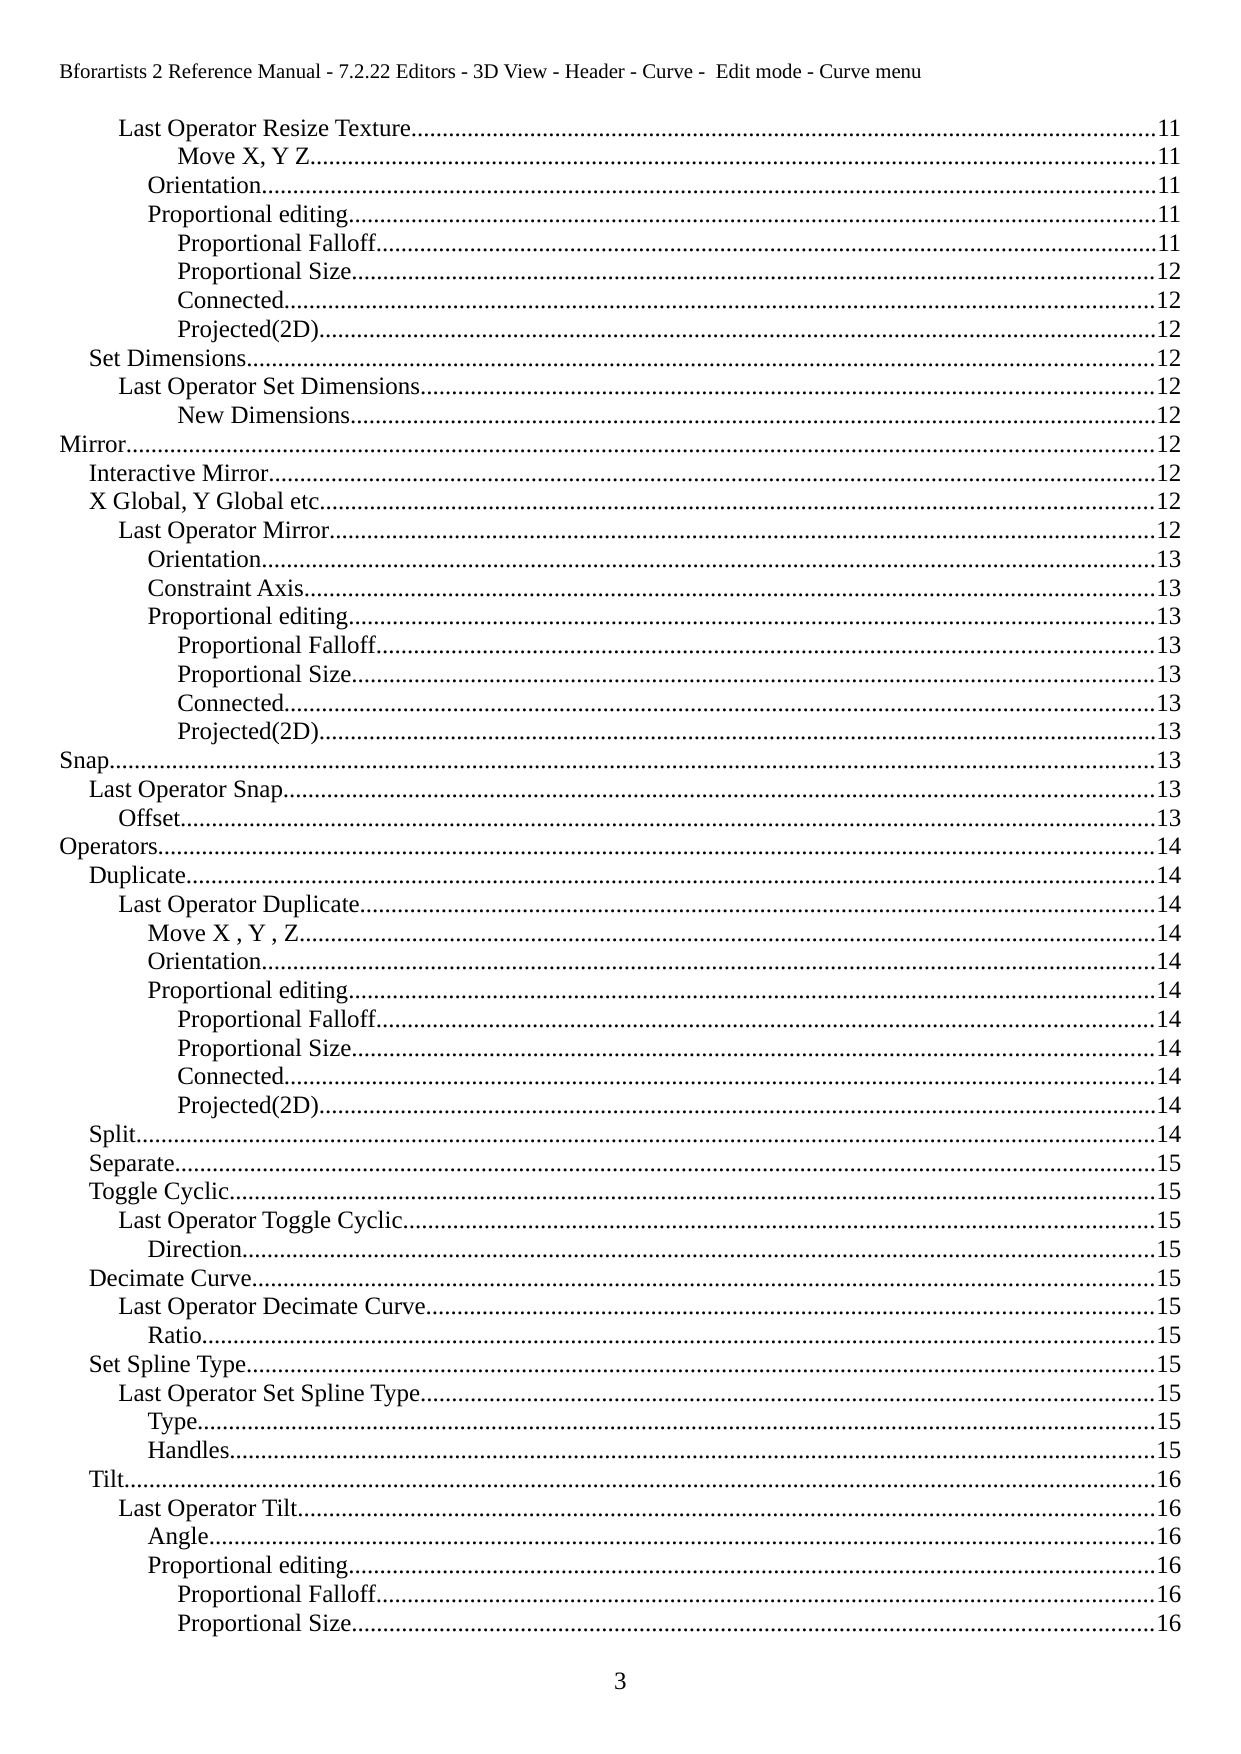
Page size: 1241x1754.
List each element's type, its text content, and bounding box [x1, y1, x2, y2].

text Last Operator Duplicate 14 [118, 889, 1181, 918]
text Last Operator Snap 13 [88, 774, 1181, 803]
text Tilt 16 [88, 1464, 1181, 1493]
text Last Operator Set Dimensions 12 [118, 371, 1181, 400]
text Interactive Mirror 12 [88, 458, 1181, 486]
text Last Operator Mirror 12 [118, 515, 1181, 544]
text Proportional Falloff 16 [177, 1579, 1181, 1608]
text Proportional editing 13 [147, 601, 1181, 630]
text Duplicate 14 [88, 860, 1181, 889]
text Last Operator Set Spline Type 15 [118, 1378, 1181, 1406]
text Proportional editing 16 [147, 1550, 1181, 1579]
text Mirror 12 [59, 429, 1181, 458]
text Proportional Falloff 13 [177, 630, 1181, 659]
text Angle 16 [147, 1521, 1181, 1550]
text Connected 12 [177, 285, 1181, 314]
text Orientation 13 [147, 544, 1181, 573]
text Connected 13 [177, 688, 1181, 716]
text Connected 14 [177, 1061, 1181, 1090]
text Move X , Y , Z 14 [147, 918, 1181, 946]
text Decimate Curve 15 [88, 1263, 1181, 1291]
text Last Operator Decimate Curve 15 [118, 1291, 1181, 1320]
text Proportional editing 14 [147, 975, 1181, 1004]
text Orientation 11 [147, 170, 1181, 199]
text Last Operator Tilt 16 [118, 1493, 1181, 1521]
text Toggle Cyclic 15 [88, 1176, 1181, 1205]
text Type 15 [147, 1406, 1181, 1435]
text Set Dimensions 12 [88, 343, 1181, 371]
text Operators 14 [59, 831, 1181, 860]
text Proportional Falloff 11 [177, 228, 1181, 256]
text Last Operator Toggle Cyclic 15 [118, 1205, 1181, 1234]
text Last Operator Resize Texture 11 [118, 113, 1181, 141]
text Ratio 15 [147, 1320, 1181, 1349]
text Proportional Size 12 [177, 256, 1181, 285]
text Proportional Falloff 14 [177, 1004, 1181, 1033]
text Constraint Axis 13 [147, 573, 1181, 601]
text Separate 15 [88, 1148, 1181, 1176]
text Split 14 [88, 1119, 1181, 1148]
text X Global, Y Global etc. 12 [88, 486, 1181, 515]
text Direction 15 [147, 1234, 1181, 1263]
text Orientation 14 [147, 946, 1181, 975]
text Snap 13 [59, 745, 1181, 774]
text Offset 13 [118, 803, 1181, 831]
text Handles 15 [147, 1435, 1181, 1464]
text Proportional Size 14 [177, 1033, 1181, 1061]
text Proportional Size 13 [177, 659, 1181, 688]
text Projected(2D) 14 [177, 1090, 1181, 1119]
text Projected(2D) 12 [177, 314, 1181, 343]
text Proportional Size 16 [177, 1608, 1181, 1636]
text Set Spline Type 15 [88, 1349, 1181, 1378]
text New Dimensions 12 [177, 400, 1181, 429]
text Projected(2D) 13 [177, 716, 1181, 745]
text Proportional editing 11 [147, 199, 1181, 228]
text Move X, Y Z 11 [177, 141, 1181, 170]
